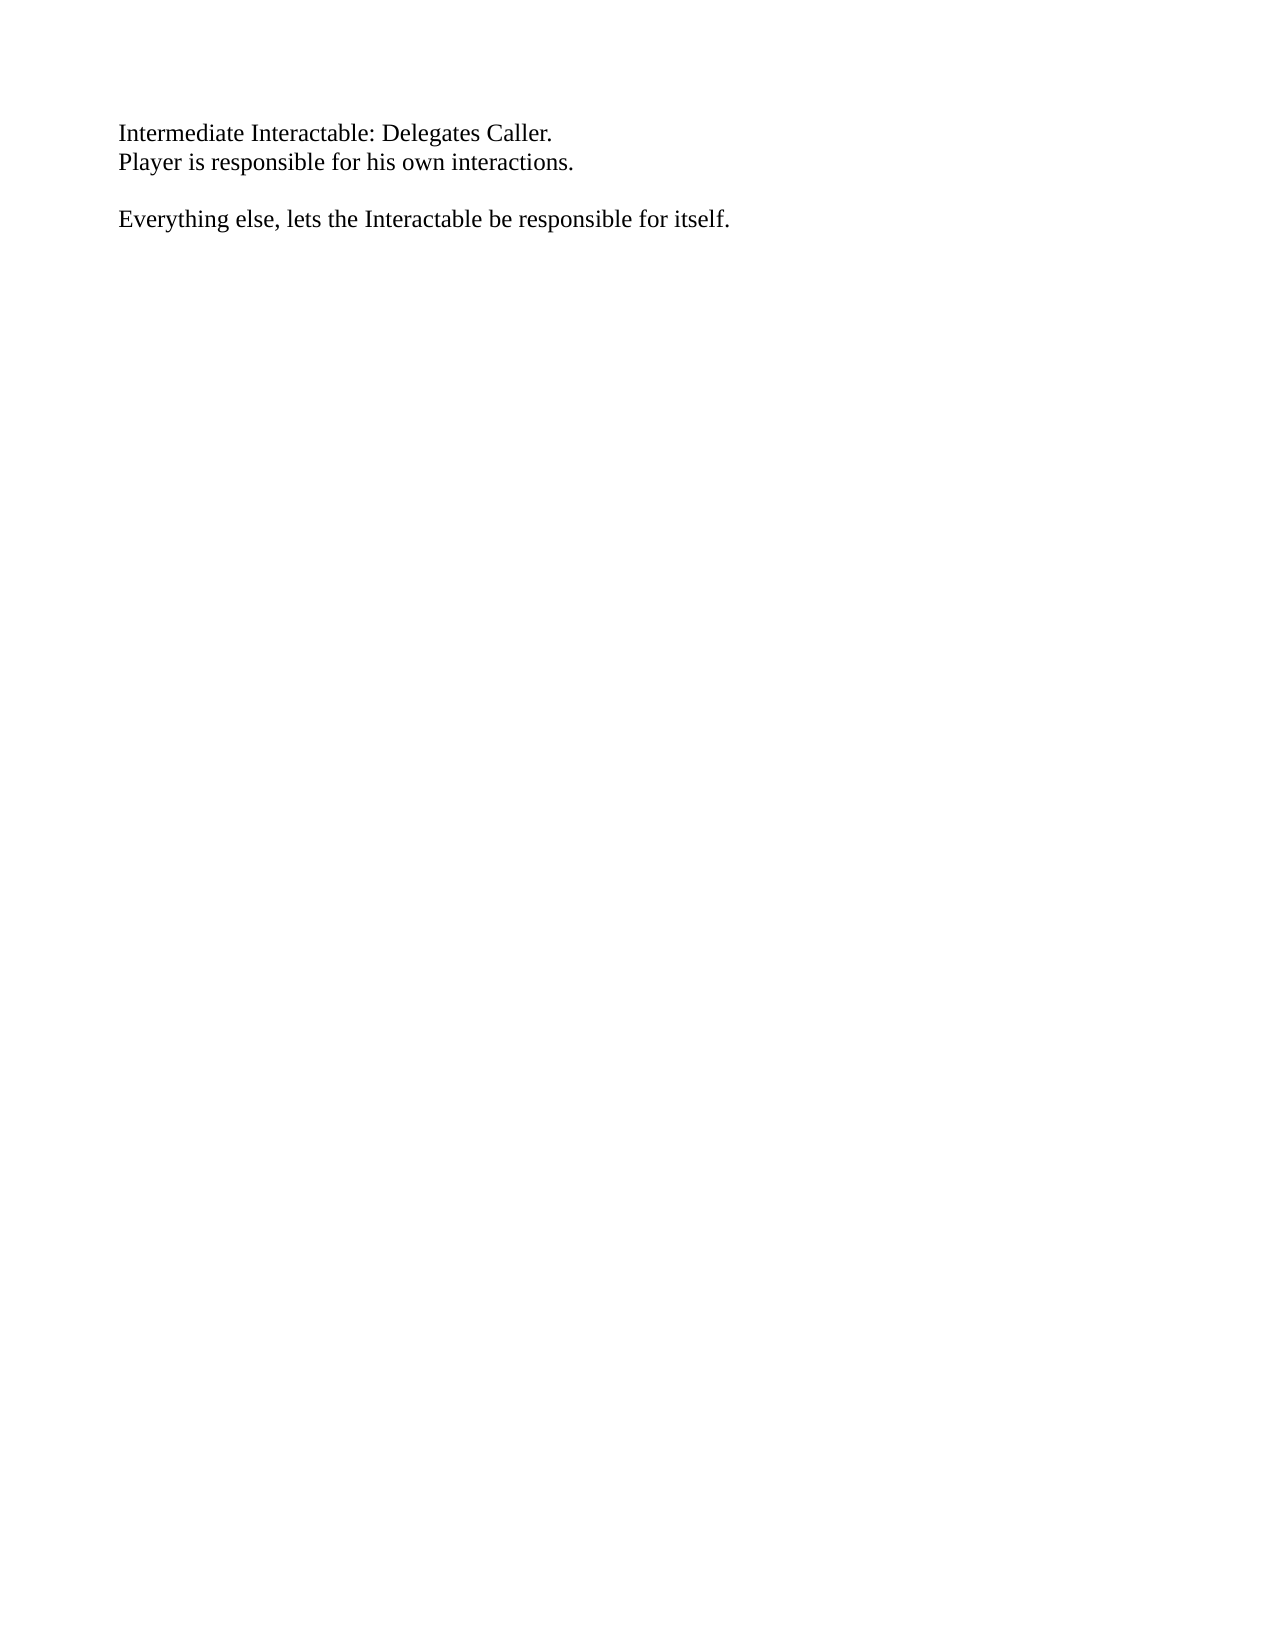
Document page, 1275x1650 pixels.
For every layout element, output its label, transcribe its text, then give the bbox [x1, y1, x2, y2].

text Intermediate Interactable: Delegates Caller. [118, 118, 1157, 147]
text Everything else, lets the Interactable be responsible for itself. [118, 204, 1157, 233]
text Player is responsible for his own interactions. [118, 147, 1157, 176]
